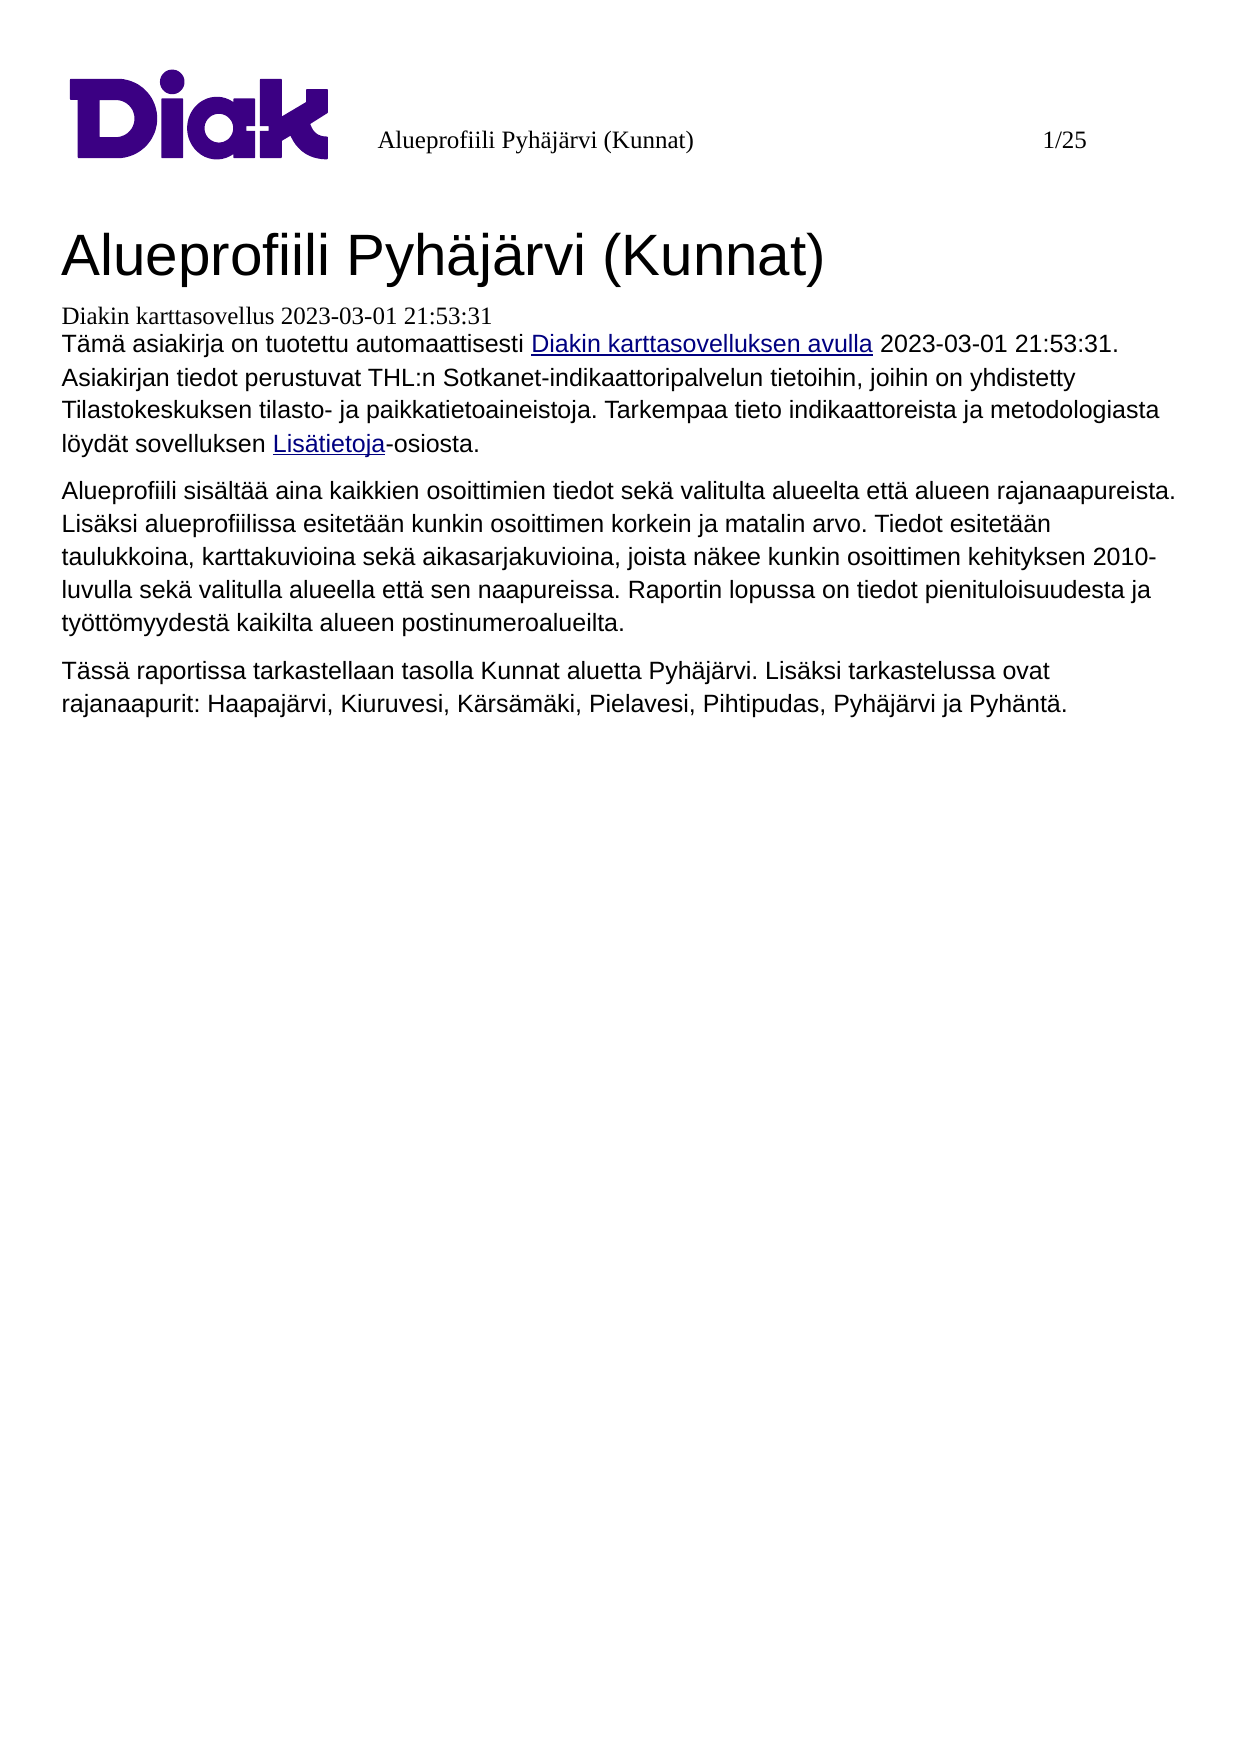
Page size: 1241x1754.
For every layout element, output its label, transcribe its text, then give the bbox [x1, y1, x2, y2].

text Alueprofiili sisältää aina kaikkien osoittimien tiedot sekä valitulta alueelta että alueen rajanaapureista. Lisäksi alueprofiilissa esitetään kunkin osoittimen korkein ja matalin arvo. Tiedot esitetään taulukkoina, karttakuvioina sekä aikasarjakuvioina, joista näkee kunkin osoittimen kehityksen 2010-luvulla sekä valitulla alueella että sen naapureissa. Raportin lopussa on tiedot pienituloisuudesta ja työttömyydestä kaikilta alueen postinumeroalueilta. [61, 476, 1179, 637]
text Tässä raportissa tarkastellaan tasolla Kunnat aluetta Pyhäjärvi. Lisäksi tarkastelussa ovat rajanaapurit: Haapajärvi, Kiuruvesi, Kärsämäki, Pielavesi, Pihtipudas, Pyhäjärvi ja Pyhäntä. [61, 656, 1179, 718]
title Alueprofiili Pyhäjärvi (Kunnat) [61, 221, 1179, 288]
text Diakin karttasovellus 2023-03-01 21:53:31 [61, 301, 1179, 329]
text Tämä asiakirja on tuotettu automaattisesti Diakin karttasovelluksen avulla 2023-03-01 21:53:31. Asiakirjan tiedot perustuvat THL:n Sotkanet-indikaattoripalvelun tietoihin, joihin on yhdistetty Tilastokeskuksen tilasto- ja paikkatietoaineistoja. Tarkempaa tieto indikaattoreista ja metodologiasta löydät sovelluksen Lisätietoja-osiosta. [61, 329, 1179, 457]
